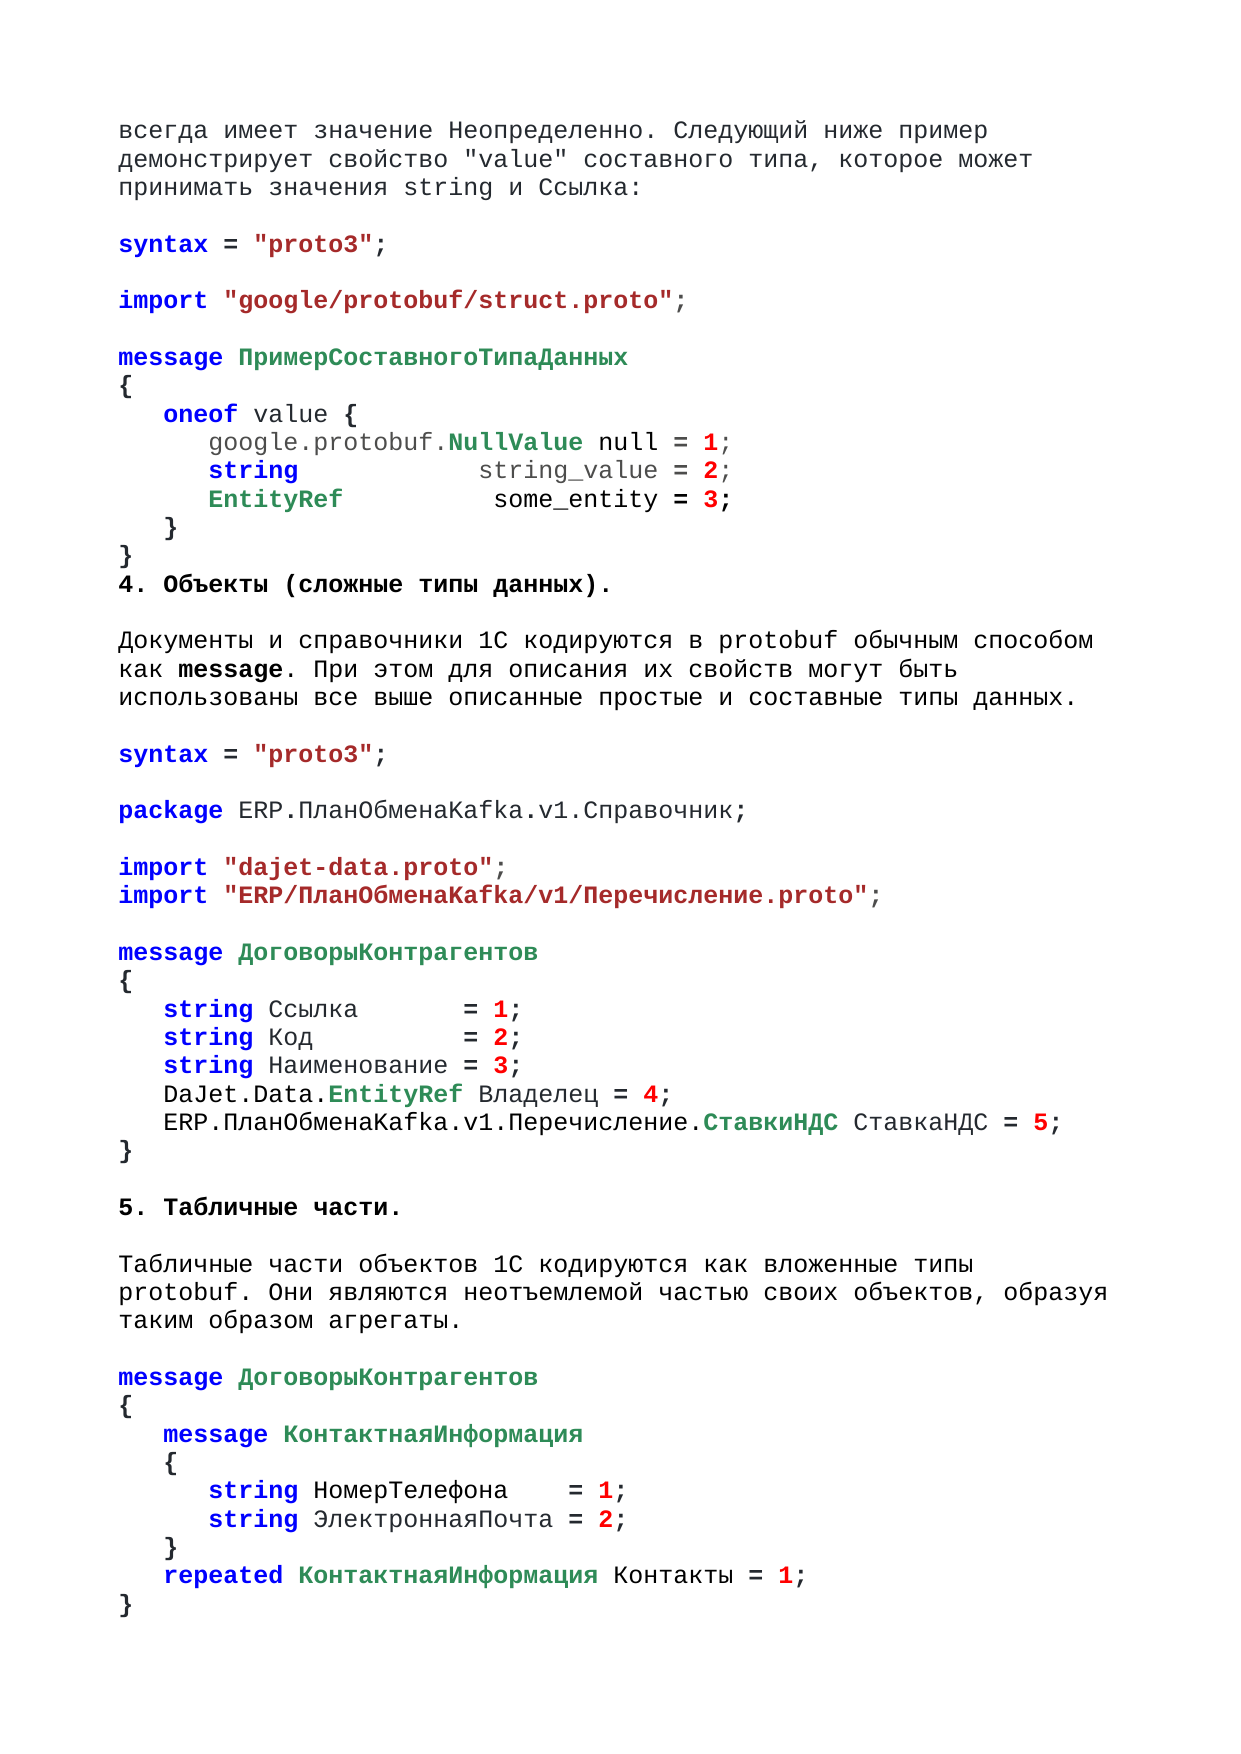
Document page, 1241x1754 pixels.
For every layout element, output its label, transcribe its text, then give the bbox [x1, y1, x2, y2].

text oneof value { [118, 401, 1122, 430]
text } [118, 1535, 1122, 1563]
text string Наименование = 3; [118, 1053, 1122, 1081]
text google.protobuf.NullValue null = 1; [118, 430, 1122, 458]
text string Ссылка = 1; [118, 996, 1122, 1025]
text message ПримерСоставногоТипаДанных [118, 345, 1122, 373]
text Документы и справочники 1С кодируются в protobuf обычным способом как message. При этом для описания их свойств могут быть использованы все выше описанные простые и составные типы данных. [118, 628, 1122, 713]
text { [118, 968, 1122, 996]
text import "google/protobuf/struct.proto"; [118, 288, 1122, 316]
text } [118, 543, 1122, 571]
text message ДоговорыКонтрагентов [118, 940, 1122, 968]
text Табличные части объектов 1С кодируются как вложенные типы protobuf. Они являются неотъемлемой частью своих объектов, образуя таким образом агрегаты. [118, 1251, 1122, 1336]
text 4. Объекты (сложные типы данных). [118, 571, 1122, 600]
text repeated КонтактнаяИнформация Контакты = 1; [118, 1563, 1122, 1591]
text package ERP.ПланОбменаKafka.v1.Справочник; [118, 798, 1122, 826]
text string Код = 2; [118, 1025, 1122, 1053]
text 5. Табличные части. [118, 1195, 1122, 1223]
text всегда имеет значение Неопределенно. Следующий ниже пример демонстрирует свойство "value" составного типа, которое может принимать значения string и Ссылка: [118, 118, 1122, 203]
text DaJet.Data.EntityRef Владелец = 4; [118, 1081, 1122, 1110]
text import "dajet-data.proto"; [118, 855, 1122, 883]
text } [118, 1591, 1122, 1620]
text { [118, 1450, 1122, 1478]
text { [118, 373, 1122, 401]
text string ЭлектроннаяПочта = 2; [118, 1506, 1122, 1535]
text } [118, 1138, 1122, 1166]
text syntax = "proto3"; [118, 741, 1122, 770]
text import "ERP/ПланОбменаKafka/v1/Перечисление.proto"; [118, 883, 1122, 911]
text message ДоговорыКонтрагентов [118, 1365, 1122, 1393]
text string НомерТелефона = 1; [118, 1478, 1122, 1506]
text syntax = "proto3"; [118, 231, 1122, 260]
text { [118, 1393, 1122, 1421]
text ERP.ПланОбменаKafka.v1.Перечисление.СтавкиНДС СтавкаНДС = 5; [118, 1110, 1122, 1138]
text message КонтактнаяИнформация [118, 1421, 1122, 1450]
text } [118, 515, 1122, 543]
text EntityRef some_entity = 3; [118, 486, 1122, 515]
text string string_value = 2; [118, 458, 1122, 486]
